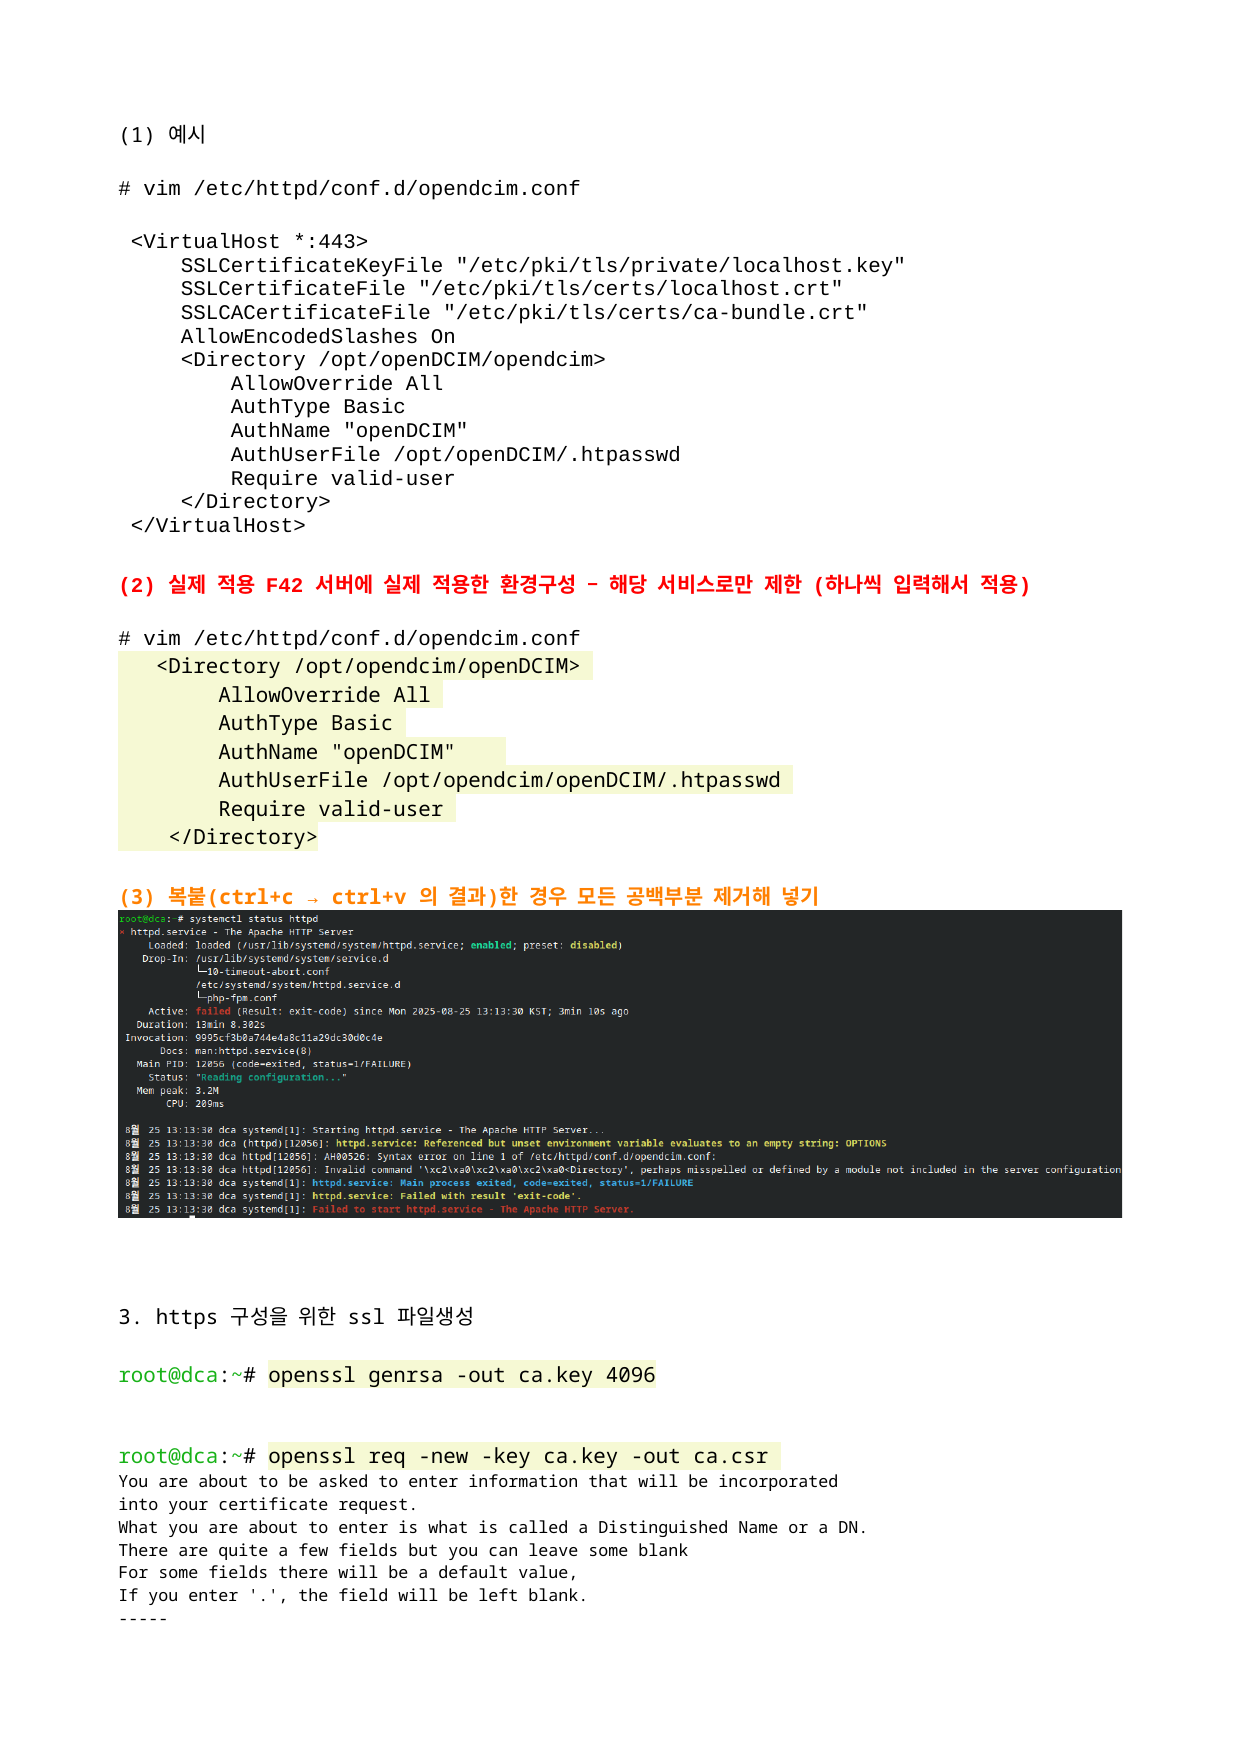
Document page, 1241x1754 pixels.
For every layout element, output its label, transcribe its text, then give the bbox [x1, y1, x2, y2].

text AuthName "openDCIM" [118, 420, 1122, 444]
text SSLCertificateKeyFile "/etc/pki/tls/private/localhost.key" [118, 255, 1122, 278]
text root@dca:~# openssl genrsa -out ca.key 4096 [118, 1360, 1122, 1412]
text AuthType Basic [118, 397, 1122, 420]
text # vim /etc/httpd/conf.d/opendcim.conf [118, 178, 1122, 202]
text AllowEncodedSlashes On [118, 326, 1122, 349]
text AuthUserFile /opt/openDCIM/.htpasswd [118, 444, 1122, 467]
text (1) 예시 [118, 118, 1122, 148]
text Require valid-user [118, 467, 1122, 491]
text AllowOverride All [118, 373, 1122, 397]
text SSLCACertificateFile "/etc/pki/tls/certs/ca-bundle.crt" [118, 302, 1122, 326]
text </VirtualHost> [118, 515, 1122, 538]
picture [118, 910, 1123, 1218]
text root@dca:~# openssl req -new -key ca.key -out ca.csr You are about to be asked to enter information that will be incorporated into your certificate request. What you are about to enter is what is called a Distinguished Name or a DN. There are quite a few fields but you can leave some blank For some fields there will be a default value, If you enter '.', the field will be left blank. [118, 1442, 1122, 1629]
text <Directory /opt/openDCIM/opendcim> [118, 349, 1122, 373]
text # vim /etc/httpd/conf.d/opendcim.conf <Directory /opt/opendcim/openDCIM> AllowOverride All AuthType Basic AuthName "openDCIM" AuthUserFile /opt/opendcim/openDCIM/.htpasswd Require valid-user </Directory> [118, 628, 1122, 851]
text <VirtualHost *:443> [118, 231, 1122, 255]
text SSLCertificateFile "/etc/pki/tls/certs/localhost.crt" [118, 278, 1122, 302]
text </Directory> [118, 491, 1122, 515]
text 3. https 구성을 위한 ssl 파일생성 [118, 1300, 1122, 1331]
text (2) 실제 적용 F42 서버에 실제 적용한 환경구성 – 해당 서비스로만 제한 (하나씩 입력해서 적용) [118, 568, 1122, 598]
text (3) 복붙(ctrl+c → ctrl+v 의 결과)한 경우 모든 공백부분 제거해 넣기 [118, 880, 1122, 910]
